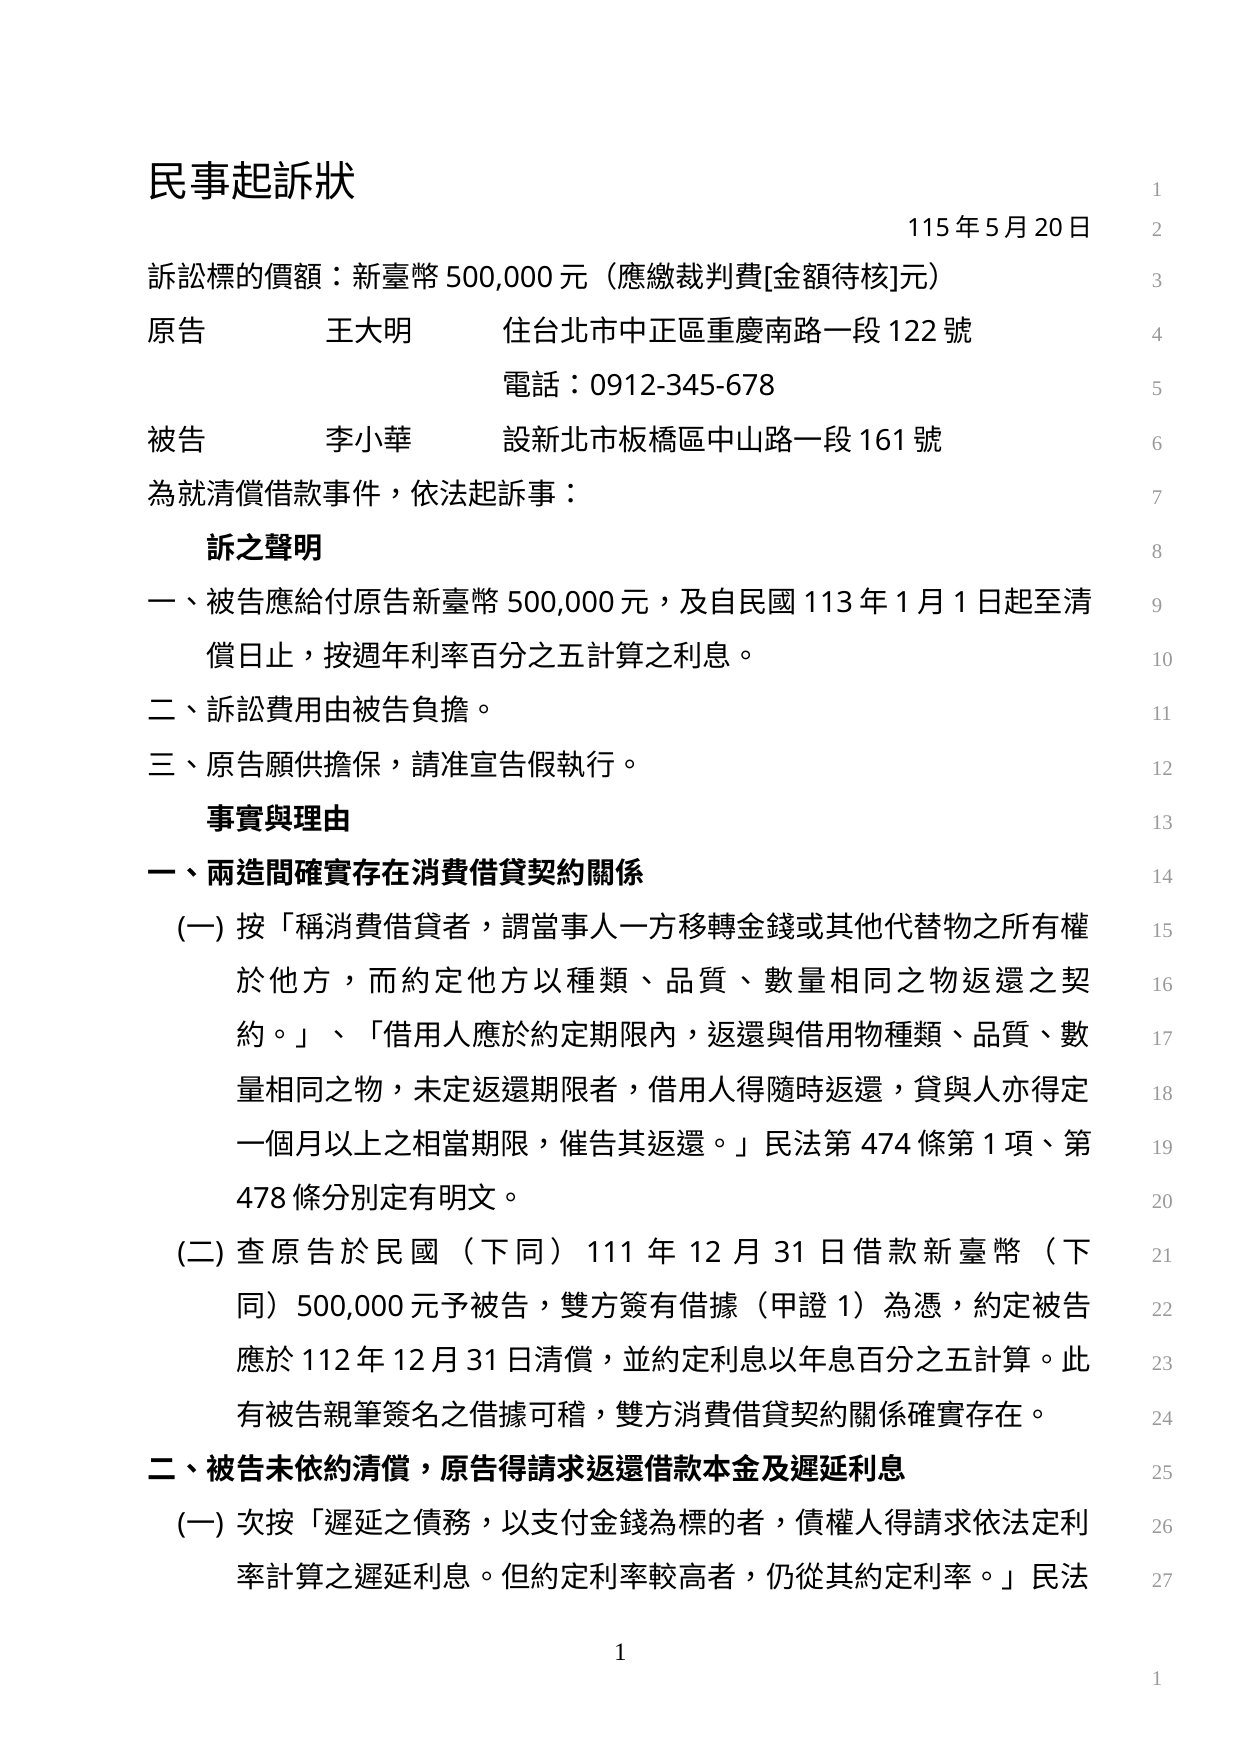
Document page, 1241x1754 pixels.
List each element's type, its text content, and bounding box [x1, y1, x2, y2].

text 電話：0912-345-678 [148, 352, 1093, 407]
list 查原告於民國（下同）111年12月31日借款新臺幣（下同）500,000元予被告，雙方簽有借據（甲證1）為憑，約定被告應於112年12月31日清償，並約定利息以年息百分之五計算。此有被告親筆簽名之借據可稽，雙方消費借貸契約關係確實存在。 [177, 1219, 1093, 1436]
subtitle 民事起訴狀 [148, 148, 1093, 208]
subtitle 兩造間確實存在消費借貸契約關係 [148, 840, 1093, 894]
text 為就清償借款事件，依法起訴事： [148, 461, 1093, 515]
text 訴之聲明 [148, 515, 1093, 569]
list 次按「遲延之債務，以支付金錢為標的者，債權人得請求依法定利率計算之遲延利息。但約定利率較高者，仍從其約定利率。」民法 [177, 1490, 1093, 1598]
subtitle 被告未依約清償，原告得請求返還借款本金及遲延利息 [148, 1436, 1093, 1490]
text 115年5月20日 [148, 208, 1093, 244]
text 事實與理由 [148, 786, 1093, 840]
list 被告應給付原告新臺幣500,000元，及自民國113年1月1日起至清償日止，按週年利率百分之五計算之利息。 [148, 569, 1093, 677]
list 訴訟費用由被告負擔。 [148, 677, 1093, 732]
list 原告願供擔保，請准宣告假執行。 [148, 732, 1093, 786]
text 原告 王大明 住台北市中正區重慶南路一段122號 [148, 298, 1093, 352]
list 按「稱消費借貸者，謂當事人一方移轉金錢或其他代替物之所有權於他方，而約定他方以種類、品質、數量相同之物返還之契約。」、「借用人應於約定期限內，返還與借用物種類、品質、數量相同之物，未定返還期限者，借用人得隨時返還，貸與人亦得定一個月以上之相當期限，催告其返還。」民法第474條第1項、第478條分別定有明文。 [177, 894, 1093, 1219]
text 被告 李小華 設新北市板橋區中山路一段161號 [148, 407, 1093, 461]
text 訴訟標的價額：新臺幣500,000元（應繳裁判費[金額待核]元） [148, 244, 1093, 298]
